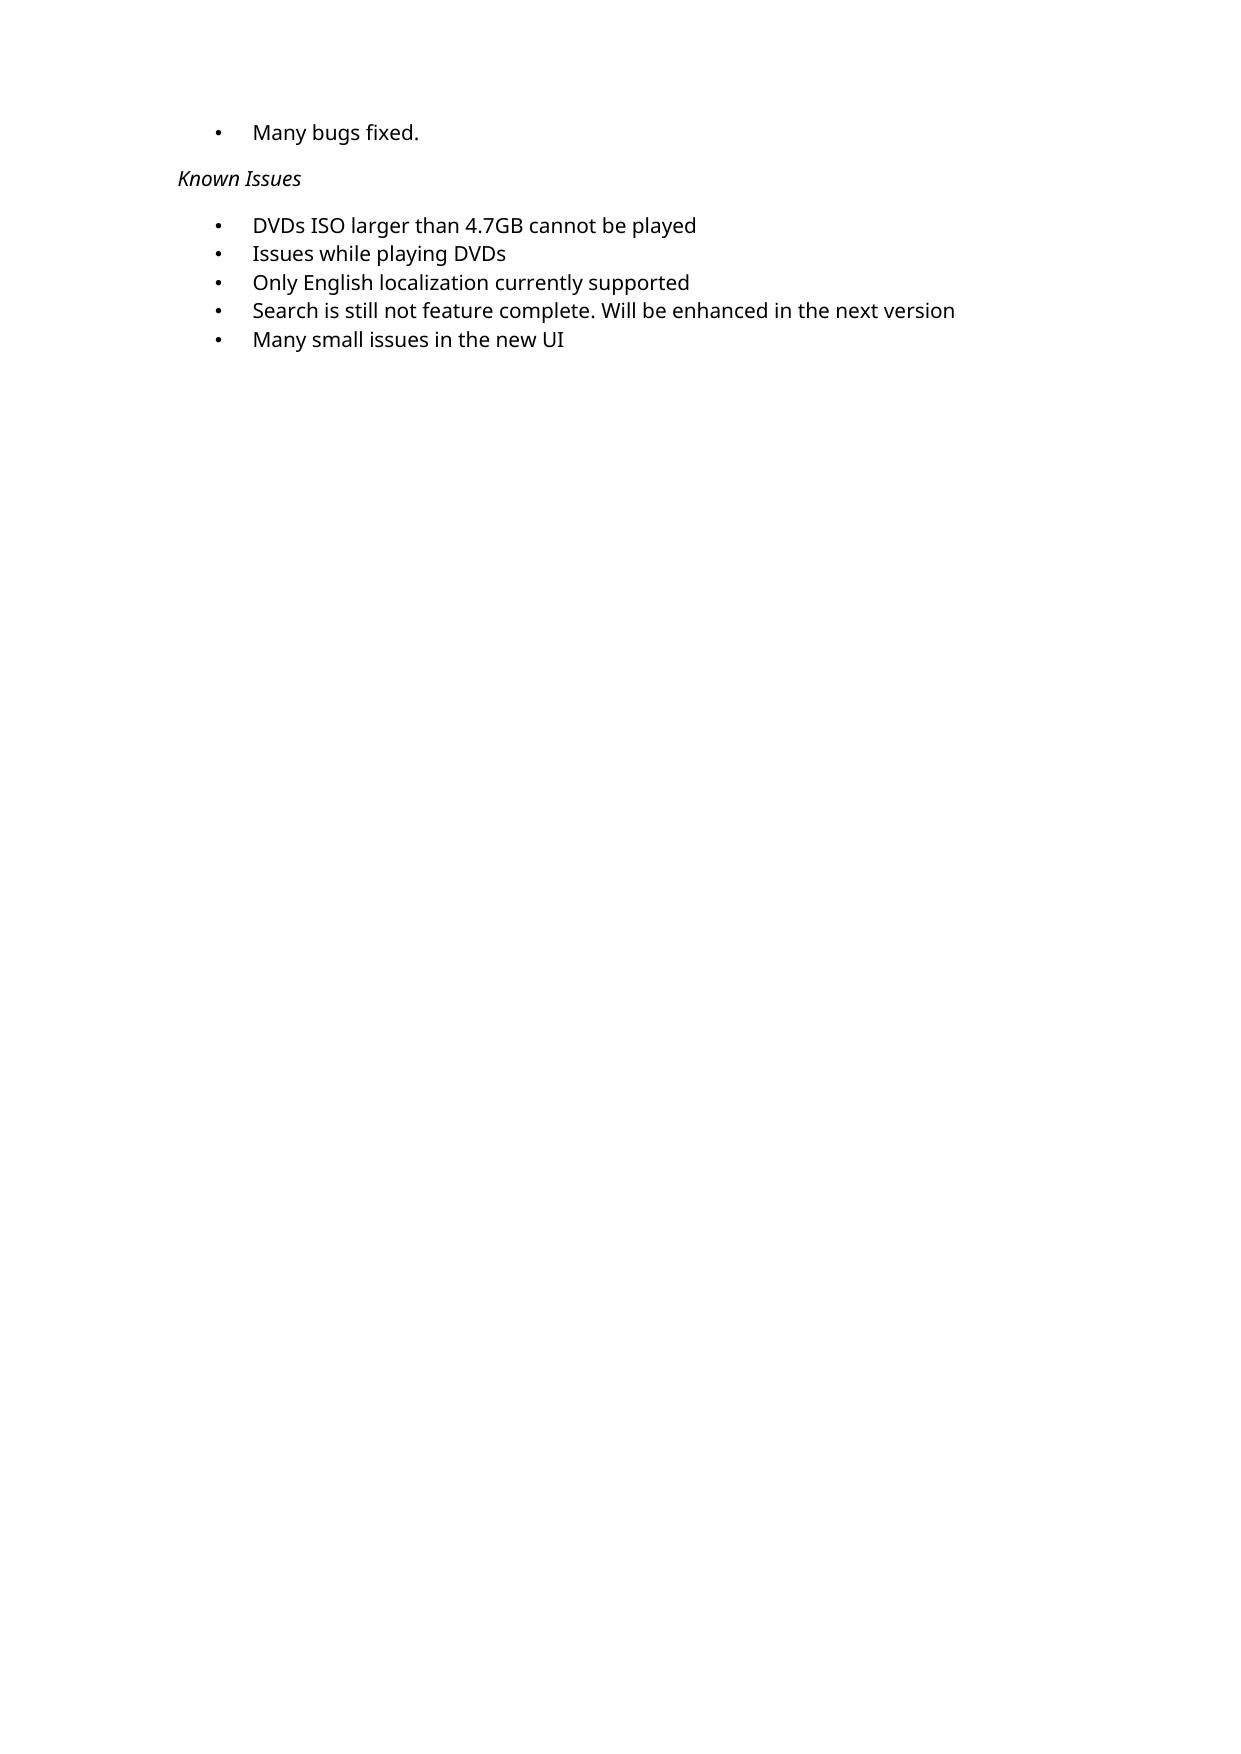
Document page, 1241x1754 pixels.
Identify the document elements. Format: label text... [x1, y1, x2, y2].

list Only English localization currently supported [690, 268, 1152, 296]
subtitle Known Issues [177, 164, 1142, 193]
list Many bugs fixed. [419, 118, 1152, 147]
list DVDs ISO larger than 4.7GB cannot be played [697, 211, 1152, 239]
list Many small issues in the new UI [564, 325, 1152, 353]
list Only English localization currently supported [215, 268, 252, 296]
list Many bugs fixed. [215, 118, 252, 147]
list Search is still not feature complete. Will be enhanced in the next version [956, 296, 1152, 325]
list Issues while playing DVDs [215, 239, 1152, 268]
list DVDs ISO larger than 4.7GB cannot be played [215, 211, 252, 239]
list Many small issues in the new UI [215, 325, 252, 353]
